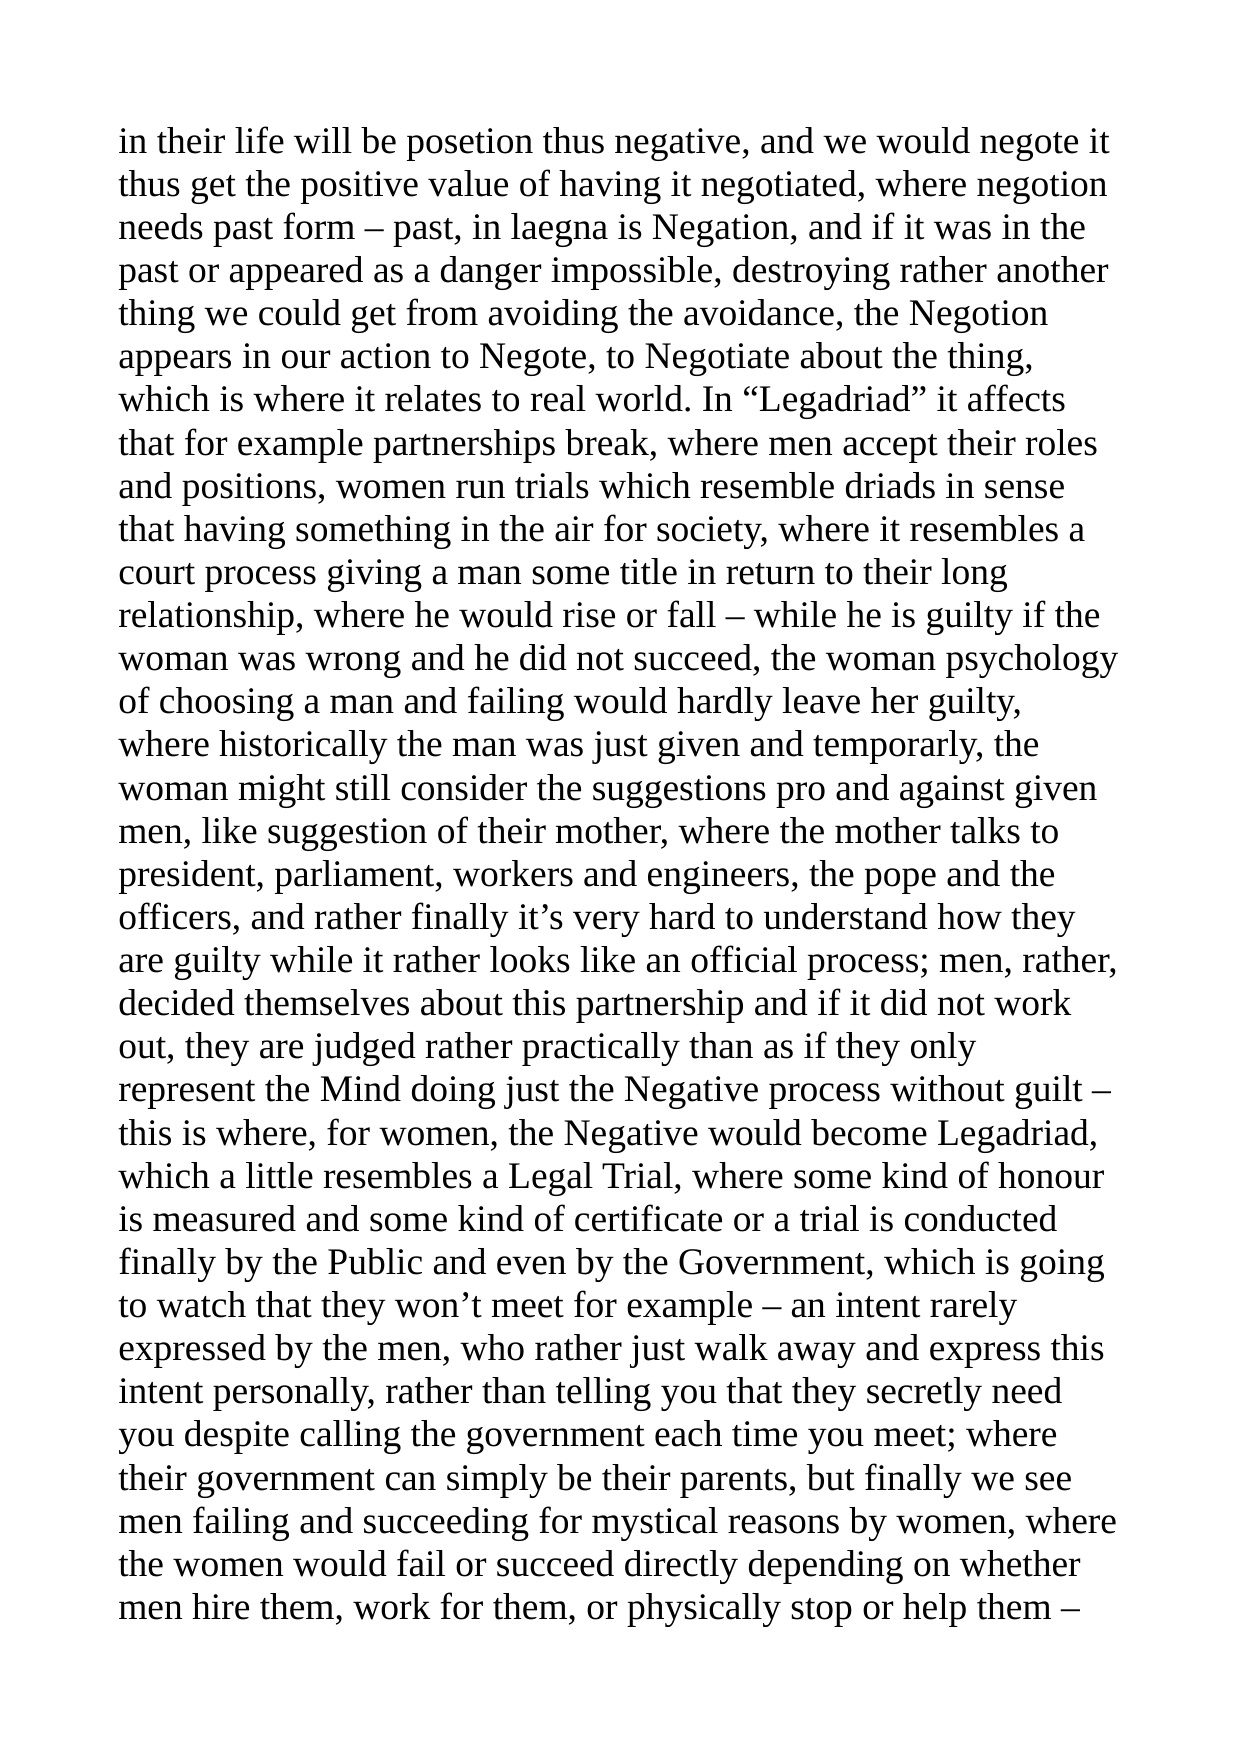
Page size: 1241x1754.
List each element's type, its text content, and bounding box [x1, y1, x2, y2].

text in their life will be posetion thus negative, and we would negote it thus get the positive value of having it negotiated, where negotion needs past form – past, in laegna is Negation, and if it was in the past or appeared as a danger impossible, destroying rather another thing we could get from avoiding the avoidance, the Negotion appears in our action to Negote, to Negotiate about the thing, which is where it relates to real world. In “Legadriad” it affects that for example partnerships break, where men accept their roles and positions, women run trials which resemble driads in sense that having something in the air for society, where it resembles a court process giving a man some title in return to their long relationship, where he would rise or fall – while he is guilty if the woman was wrong and he did not succeed, the woman psychology of choosing a man and failing would hardly leave her guilty, where historically the man was just given and temporarly, the woman might still consider the suggestions pro and against given men, like suggestion of their mother, where the mother talks to president, parliament, workers and engineers, the pope and the officers, and rather finally it’s very hard to understand how they are guilty while it rather looks like an official process; men, rather, decided themselves about this partnership and if it did not work out, they are judged rather practically than as if they only represent the Mind doing just the Negative process without guilt – this is where, for women, the Negative would become Legadriad, which a little resembles a Legal Trial, where some kind of honour is measured and some kind of certificate or a trial is conducted finally by the Public and even by the Government, which is going to watch that they won’t meet for example – an intent rarely expressed by the men, who rather just walk away and express this intent personally, rather than telling you that they secretly need you despite calling the government each time you meet; where their government can simply be their parents, but finally we see men failing and succeeding for mystical reasons by women, where the women would fail or succeed directly depending on whether men hire them, work for them, or physically stop or help them – [118, 118, 1122, 1627]
